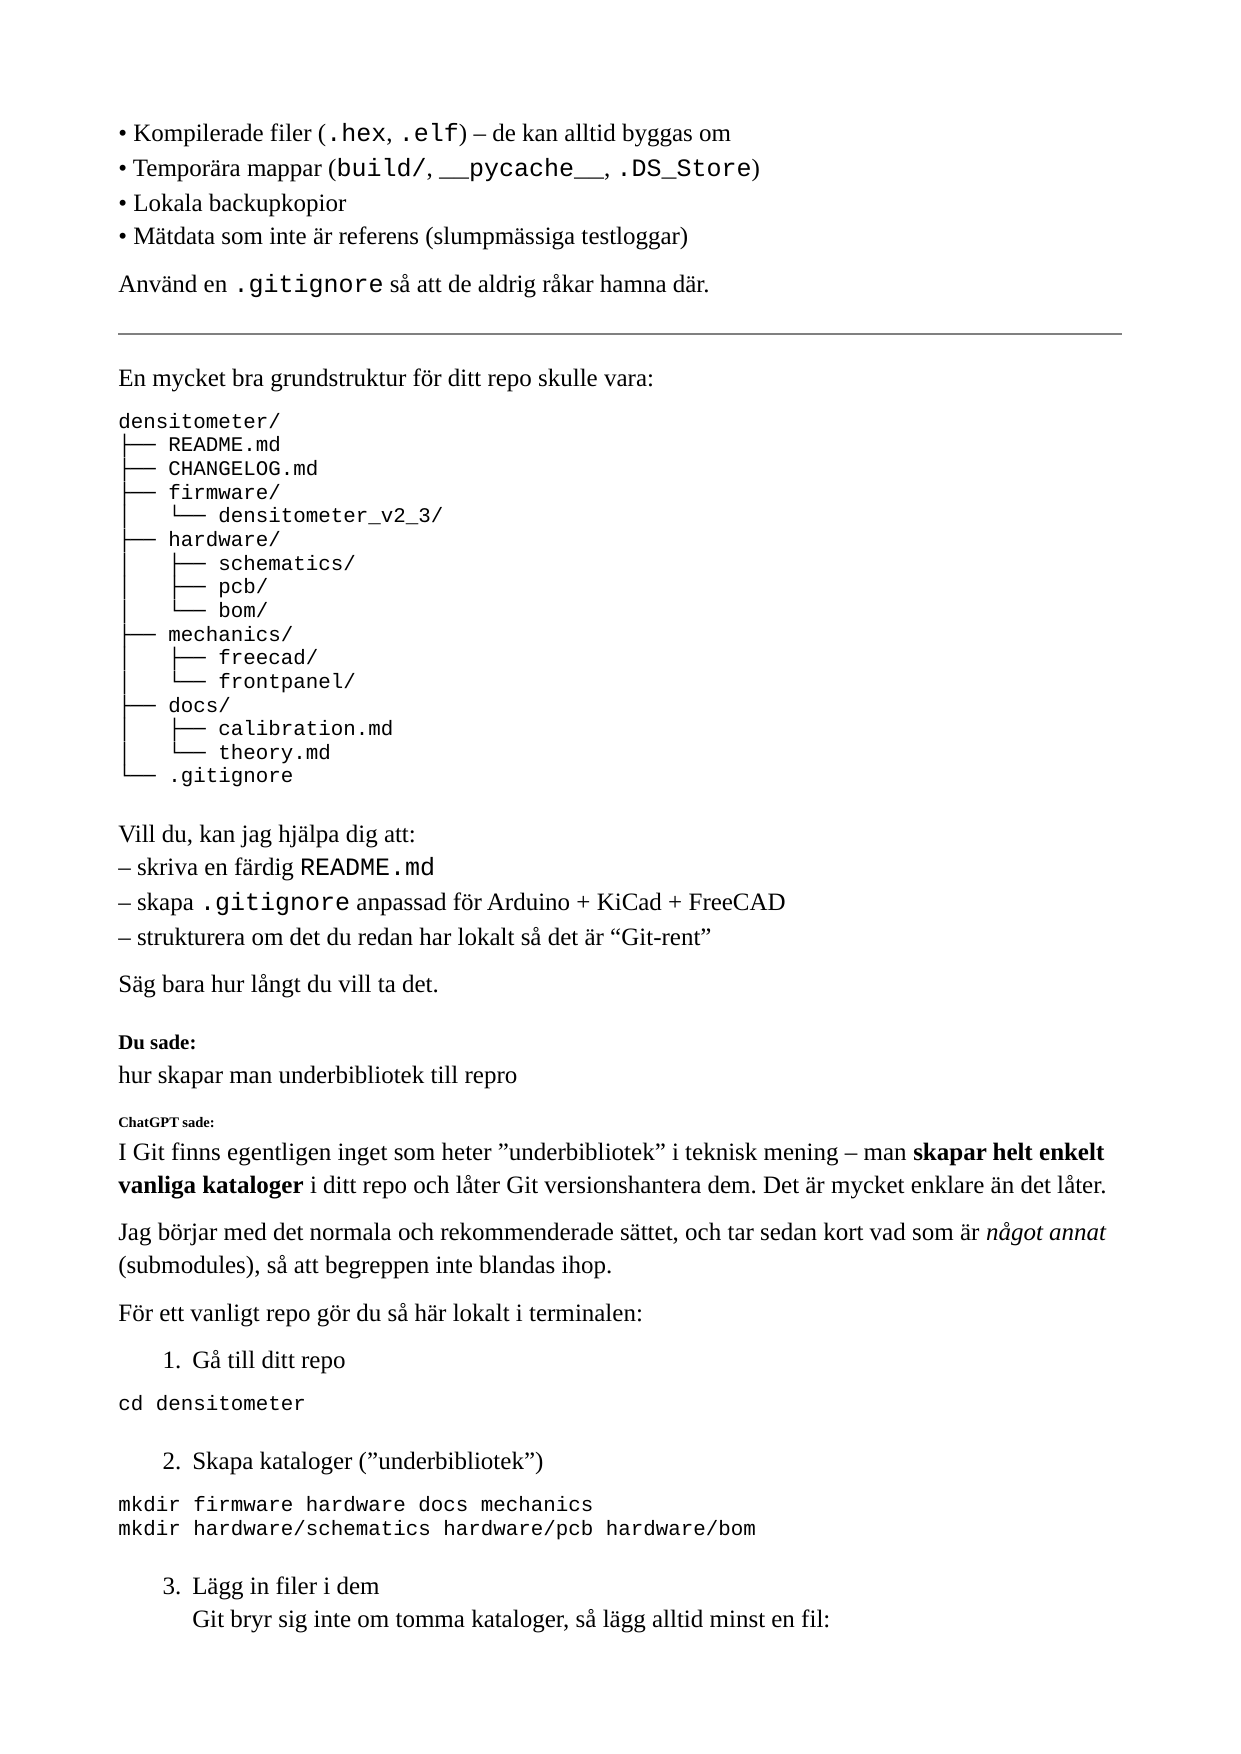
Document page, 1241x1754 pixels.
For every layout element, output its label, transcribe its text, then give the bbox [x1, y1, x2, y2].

text │ └── frontpanel/ [125, 671, 1122, 694]
text │ ├── calibration.md [118, 718, 1122, 742]
text För ett vanligt repo gör du så här lokalt i terminalen: [118, 1298, 1122, 1327]
text En mycket bra grundstruktur för ditt repo skulle vara: [118, 363, 1122, 392]
text │ ├── freecad/ [118, 647, 1122, 671]
text Säg bara hur långt du vill ta det. [118, 969, 1122, 998]
text • Kompilerade filer (.hex, .elf) – de kan alltid byggas om • Temporära mappar (build/, __pycache__, .DS_Store) • Lokala backupkopior • Mätdata som inte är referens (slumpmässiga testloggar) [118, 118, 1122, 250]
list Gå till ditt repo [162, 1346, 1122, 1374]
text │ ├── pcb/ [118, 576, 1122, 600]
text └── .gitignore [118, 766, 1122, 789]
text ├── firmware/ [125, 482, 1122, 505]
text ├── README.md [118, 434, 1122, 458]
text ├── CHANGELOG.md [118, 458, 1122, 482]
text Jag börjar med det normala och rekommenderade sättet, och tar sedan kort vad som är något annat (submodules), så att begreppen inte blandas ihop. [118, 1217, 1122, 1279]
text densitometer/ [118, 411, 1122, 434]
text │ └── bom/ [118, 600, 1122, 624]
list Skapa kataloger (”underbibliotek”) [162, 1446, 1122, 1475]
list Lägg in filer i dem Git bryr sig inte om tomma kataloger, så lägg alltid minst en fil: [162, 1571, 1122, 1632]
text Använd en .gitignore så att de aldrig råkar hamna där. [118, 269, 1122, 300]
text mkdir firmware hardware docs mechanics [118, 1494, 1122, 1518]
text cd densitometer [118, 1393, 1122, 1417]
text │ ├── schematics/ [125, 553, 174, 576]
text ├── docs/ [118, 694, 1122, 718]
text ├── mechanics/ [125, 624, 1122, 647]
text hur skapar man underbibliotek till repro [118, 1060, 1122, 1089]
text I Git finns egentligen inget som heter ”underbibliotek” i teknisk mening – man skapar helt enkelt vanliga kataloger i ditt repo och låter Git versionshantera dem. Det är mycket enklare än det låter. [118, 1137, 1122, 1198]
text │ └── theory.md [125, 742, 1122, 766]
text │ └── densitometer_v2_3/ [118, 505, 1122, 529]
subtitle Du sade: [118, 1029, 1122, 1054]
subtitle ChatGPT sade: [118, 1114, 1122, 1131]
text │ ├── schematics/ [175, 553, 1122, 576]
text Vill du, kan jag hjälpa dig att: – skriva en färdig README.md – skapa .gitignore anpassad för Arduino + KiCad + FreeCAD – strukturera om det du redan har lokalt så det är “Git-rent” [118, 819, 1122, 951]
text ├── hardware/ [118, 529, 1122, 553]
text mkdir hardware/schematics hardware/pcb hardware/bom [118, 1518, 1122, 1541]
